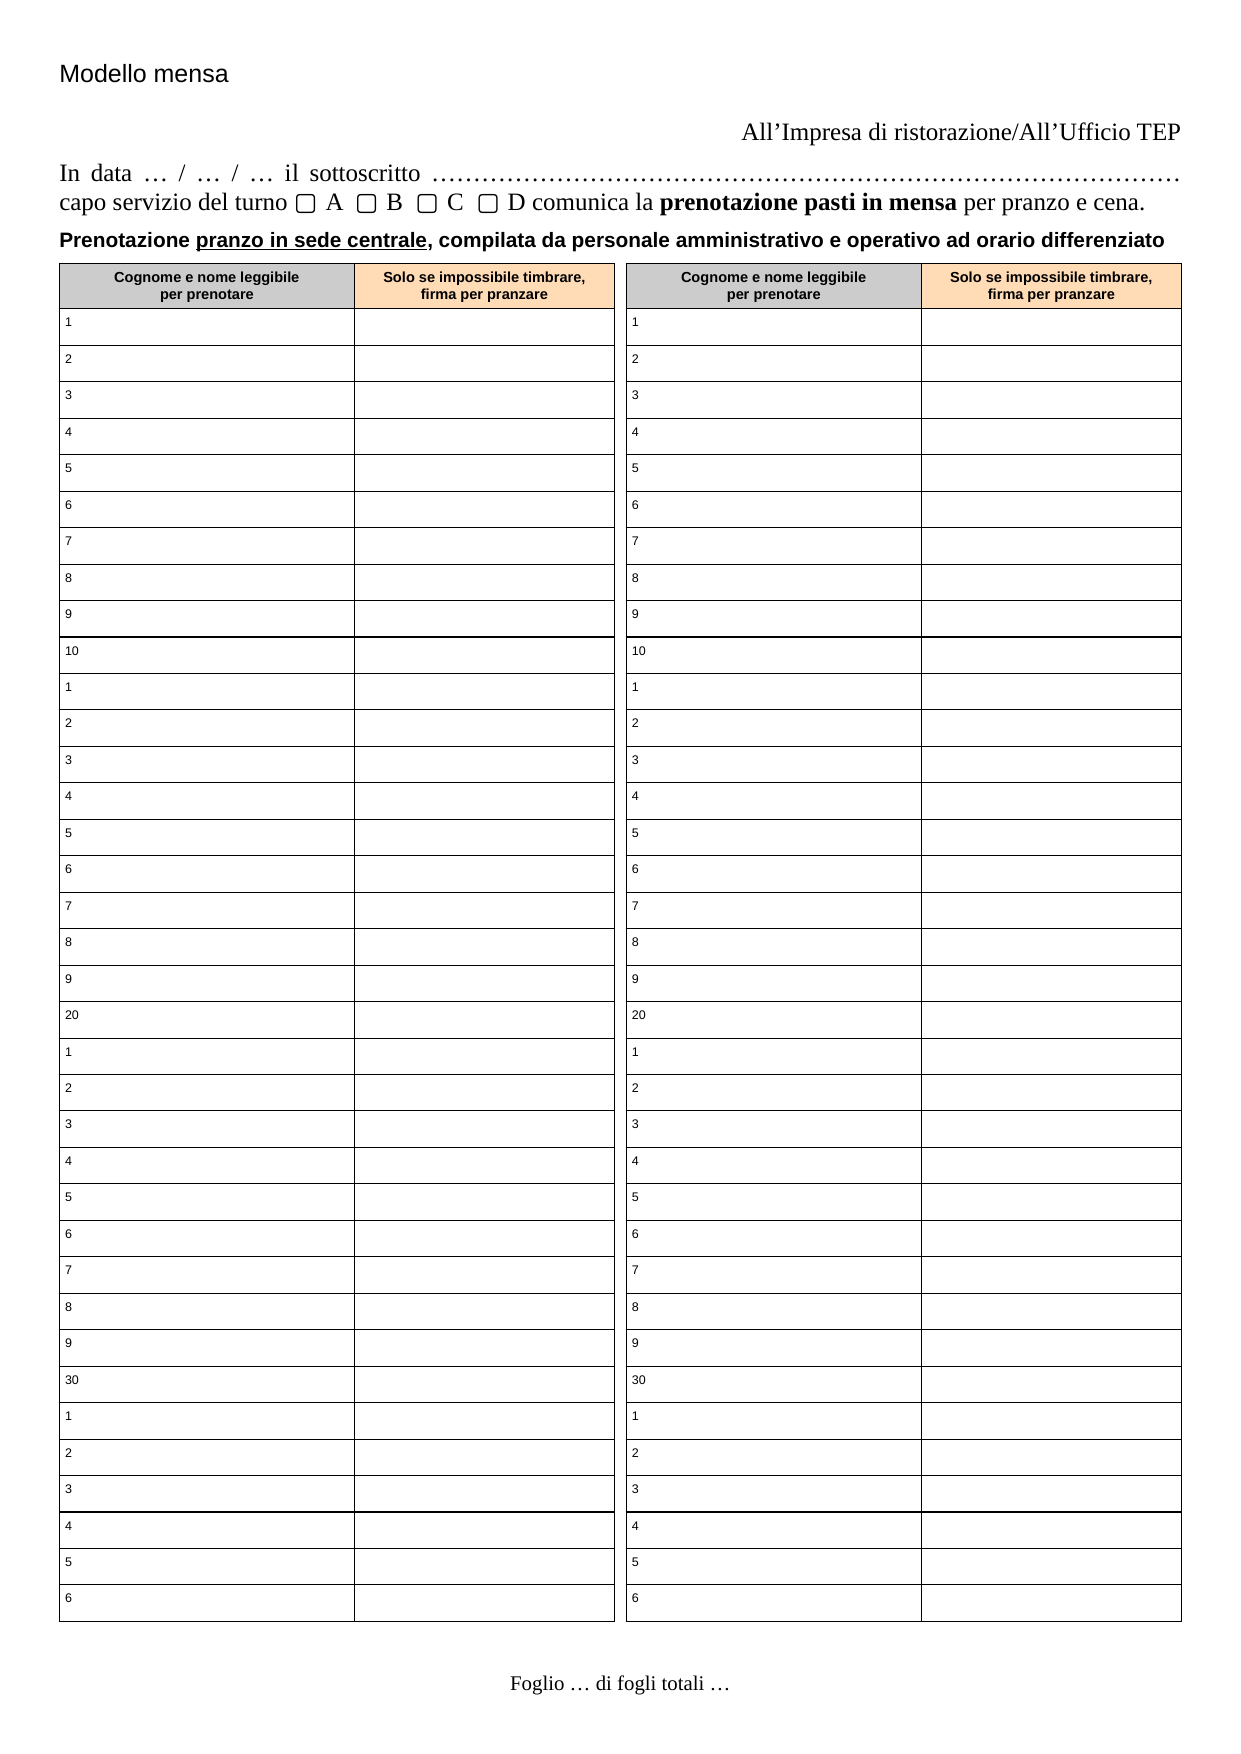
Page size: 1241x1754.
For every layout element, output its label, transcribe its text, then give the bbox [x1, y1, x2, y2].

text All’Impresa di ristorazione/All’Ufficio TEP [59, 117, 1181, 146]
table_cell 3 [60, 747, 354, 782]
table_cell 6 [60, 856, 354, 892]
table_cell [355, 492, 614, 527]
table_cell [615, 819, 626, 855]
table_cell [922, 601, 1181, 636]
table_header Cognome e nome leggibile per prenotare [60, 264, 354, 308]
table_cell [922, 1148, 1181, 1183]
table_cell 9 [627, 1330, 921, 1366]
table_cell [355, 1476, 614, 1511]
table_cell [922, 1440, 1181, 1475]
table_cell [615, 1220, 626, 1256]
table_cell 1 [627, 309, 921, 345]
table_cell [615, 1001, 626, 1037]
table_cell [615, 491, 626, 527]
text In data … / … / … il sottoscritto ……………………………………………………………………………… capo servizio del turno ▢ A ▢ B ▢ C ▢ D comunica la prenotazione pasti in mensa per pranzo e cena. [59, 158, 1181, 216]
table_cell 9 [60, 1330, 354, 1366]
table_cell 9 [627, 966, 921, 1001]
table_cell [355, 419, 614, 454]
table_cell [615, 782, 626, 819]
text Prenotazione pranzo in sede centrale, compilata da personale amministrativo e operativo ad orario differenziato [59, 228, 1181, 252]
table_cell 6 [60, 1221, 354, 1256]
table_cell 3 [627, 382, 921, 418]
table_cell 4 [627, 1148, 921, 1183]
table_cell 1 [60, 1403, 354, 1438]
table_cell 3 [627, 1476, 921, 1511]
table_cell 5 [627, 455, 921, 491]
table_cell [922, 1403, 1181, 1438]
table_cell [615, 345, 626, 381]
table_cell [922, 455, 1181, 491]
table_cell [615, 1038, 626, 1074]
table_cell 1 [627, 1039, 921, 1074]
table_cell 7 [627, 1257, 921, 1293]
table_cell 10 [627, 638, 921, 673]
table_cell [615, 308, 626, 345]
table_cell [355, 783, 614, 819]
table_header Cognome e nome leggibile per prenotare [627, 264, 921, 308]
table_cell [615, 381, 626, 418]
table_cell 4 [60, 1513, 354, 1548]
table_cell [922, 419, 1181, 454]
table_cell 1 [60, 674, 354, 709]
table_cell [355, 1403, 614, 1438]
table_cell [922, 966, 1181, 1001]
table_cell [615, 1256, 626, 1293]
table_cell 8 [627, 565, 921, 600]
table_cell 2 [627, 1075, 921, 1110]
table_cell 20 [627, 1002, 921, 1037]
table_cell 4 [60, 1148, 354, 1183]
table_cell 20 [60, 1002, 354, 1037]
table_cell 8 [627, 1294, 921, 1329]
table_cell [355, 455, 614, 491]
table_cell [615, 454, 626, 491]
table_cell [922, 1075, 1181, 1110]
table_cell [615, 709, 626, 746]
table_cell [615, 855, 626, 892]
table_cell [922, 1585, 1181, 1621]
table_cell [355, 820, 614, 855]
table_cell 3 [60, 1476, 354, 1511]
table_cell [355, 1111, 614, 1147]
table_cell [355, 1075, 614, 1110]
table_cell 8 [60, 1294, 354, 1329]
table_cell [615, 928, 626, 964]
table_cell [922, 747, 1181, 782]
table_cell [355, 1585, 614, 1621]
table_cell 6 [627, 492, 921, 527]
table_cell [355, 1184, 614, 1220]
table_cell [922, 492, 1181, 527]
table_cell 4 [627, 1513, 921, 1548]
table_cell [355, 1148, 614, 1183]
table_cell [355, 1294, 614, 1329]
table_cell [922, 346, 1181, 381]
table_cell [355, 1367, 614, 1402]
table_cell [355, 565, 614, 600]
table_cell [615, 600, 626, 636]
table_cell 3 [60, 382, 354, 418]
table_cell 3 [627, 1111, 921, 1147]
table_cell [922, 382, 1181, 418]
table_cell [922, 1184, 1181, 1220]
table_cell [922, 1513, 1181, 1548]
table_cell [355, 674, 614, 709]
table_cell 8 [60, 565, 354, 600]
table_cell 2 [627, 346, 921, 381]
table_cell [615, 1183, 626, 1220]
table_cell [355, 856, 614, 892]
table_cell 2 [60, 1440, 354, 1475]
table_cell [355, 346, 614, 381]
table_cell [355, 1513, 614, 1548]
table_cell [922, 1221, 1181, 1256]
table_cell [615, 1074, 626, 1110]
table_cell [922, 820, 1181, 855]
table_cell [615, 1548, 626, 1584]
table_cell [922, 856, 1181, 892]
table_cell [355, 966, 614, 1001]
table_cell 2 [60, 1075, 354, 1110]
table_cell [922, 1257, 1181, 1293]
table_cell 2 [60, 710, 354, 746]
table_cell 2 [627, 710, 921, 746]
table_cell [922, 638, 1181, 673]
table_cell 4 [627, 419, 921, 454]
table_cell [355, 382, 614, 418]
table_cell 7 [60, 528, 354, 563]
table_cell [922, 1039, 1181, 1074]
table_cell [922, 893, 1181, 928]
table_cell [355, 1440, 614, 1475]
table_cell 7 [627, 893, 921, 928]
table_cell [922, 565, 1181, 600]
table_cell [355, 601, 614, 636]
table_cell 4 [60, 783, 354, 819]
table_cell [355, 1330, 614, 1366]
table_cell [355, 1549, 614, 1584]
table_header [615, 263, 626, 308]
table_cell 7 [60, 893, 354, 928]
table_cell [615, 1439, 626, 1475]
table_cell 6 [627, 1221, 921, 1256]
table_cell [355, 893, 614, 928]
table_cell 30 [627, 1367, 921, 1402]
table_cell 1 [627, 1403, 921, 1438]
table_cell [922, 1111, 1181, 1147]
table_cell 3 [627, 747, 921, 782]
table_cell [615, 1329, 626, 1366]
table_cell [355, 710, 614, 746]
table_cell [615, 564, 626, 600]
table_cell 8 [60, 929, 354, 964]
table_cell [615, 1147, 626, 1183]
table_cell [922, 309, 1181, 345]
table_cell 5 [60, 820, 354, 855]
table_cell 5 [627, 1184, 921, 1220]
table_cell 2 [627, 1440, 921, 1475]
table_cell [922, 783, 1181, 819]
table_cell 4 [627, 783, 921, 819]
table_cell 6 [60, 1585, 354, 1621]
table_cell [615, 418, 626, 454]
table_cell 9 [627, 601, 921, 636]
table_cell [355, 747, 614, 782]
table_cell [615, 1366, 626, 1402]
table_cell [615, 892, 626, 928]
table_cell [922, 929, 1181, 964]
table_cell [615, 746, 626, 782]
table_cell [615, 1402, 626, 1438]
table_cell 7 [60, 1257, 354, 1293]
table_cell 10 [60, 638, 354, 673]
table_cell [922, 1294, 1181, 1329]
table_cell [355, 309, 614, 345]
table_cell [355, 638, 614, 673]
table_cell [922, 528, 1181, 563]
table_cell 9 [60, 966, 354, 1001]
table_cell [355, 1221, 614, 1256]
table_cell 4 [60, 419, 354, 454]
table_cell [922, 710, 1181, 746]
table_cell [615, 673, 626, 709]
table_cell 8 [627, 929, 921, 964]
table_cell 30 [60, 1367, 354, 1402]
table_cell 6 [60, 492, 354, 527]
table_cell [355, 528, 614, 563]
table_cell [355, 1002, 614, 1037]
table_header Solo se impossibile timbrare, firma per pranzare [355, 264, 614, 308]
table_cell [615, 965, 626, 1001]
table_cell 2 [60, 346, 354, 381]
table_cell 6 [627, 856, 921, 892]
table_cell 1 [60, 309, 354, 345]
table_cell [615, 1584, 626, 1621]
table_cell [355, 1257, 614, 1293]
table_cell 5 [627, 1549, 921, 1584]
table_cell [922, 1330, 1181, 1366]
table_cell [922, 1549, 1181, 1584]
table_cell [922, 674, 1181, 709]
table_cell 5 [60, 455, 354, 491]
table_cell 3 [60, 1111, 354, 1147]
table_cell [615, 1475, 626, 1511]
table_cell [615, 1110, 626, 1147]
table_cell 1 [60, 1039, 354, 1074]
table_cell [922, 1367, 1181, 1402]
table_cell [922, 1002, 1181, 1037]
table_cell 5 [627, 820, 921, 855]
table_header Solo se impossibile timbrare, firma per pranzare [922, 264, 1181, 308]
table_cell [922, 1476, 1181, 1511]
table_cell [615, 636, 626, 673]
table_cell 9 [60, 601, 354, 636]
table_cell [355, 1039, 614, 1074]
table_cell 5 [60, 1184, 354, 1220]
table_cell [615, 1511, 626, 1548]
table_cell 1 [627, 674, 921, 709]
table_cell 5 [60, 1549, 354, 1584]
table_cell [615, 527, 626, 563]
table_cell [355, 929, 614, 964]
table_cell 6 [627, 1585, 921, 1621]
table_cell 7 [627, 528, 921, 563]
table_cell [615, 1293, 626, 1329]
